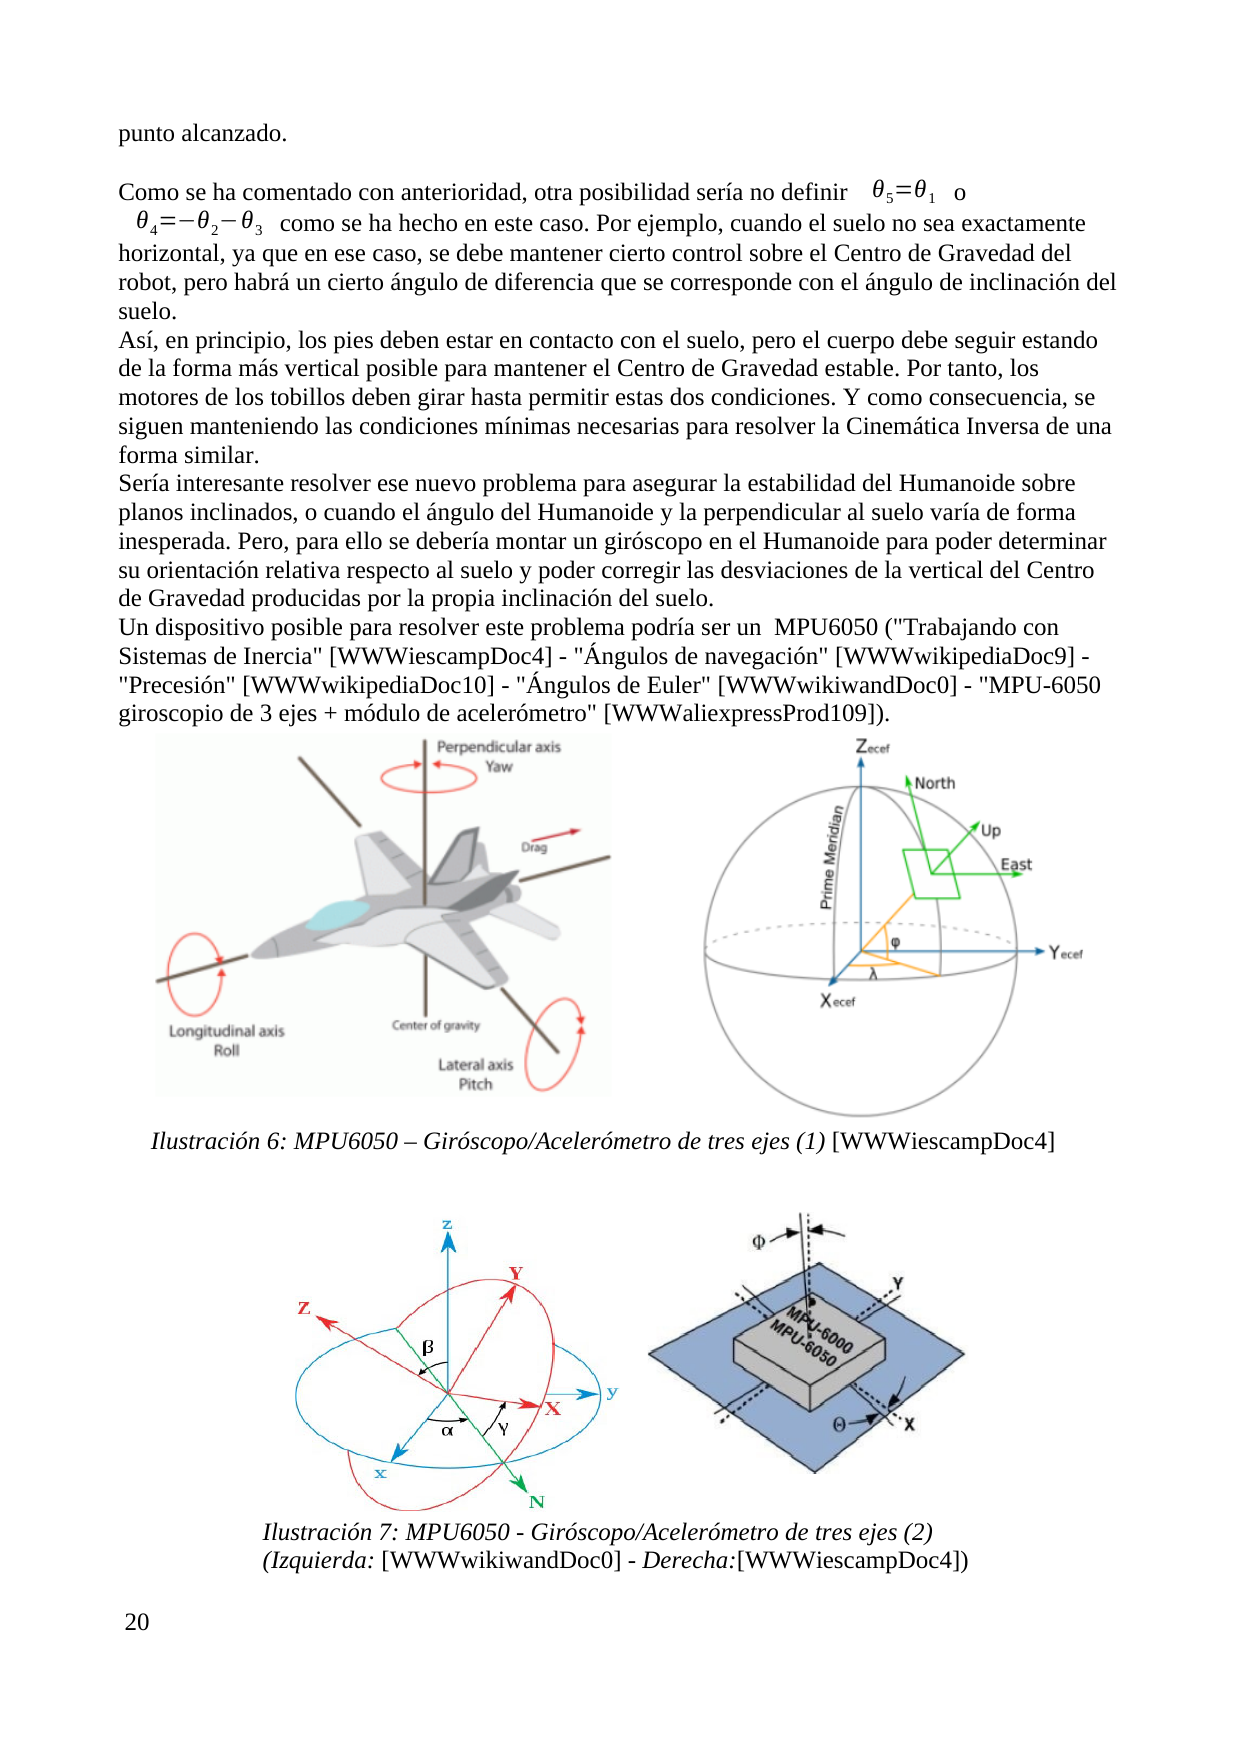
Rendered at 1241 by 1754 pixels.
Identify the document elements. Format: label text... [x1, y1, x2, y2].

text punto alcanzado. [118, 118, 1122, 147]
text Sería interesante resolver ese nuevo problema para asegurar la estabilidad del Humanoide sobre planos inclinados, o cuando el ángulo del Humanoide y la perpendicular al suelo varía de forma inesperada. Pero, para ello se debería montar un giróscopo en el Humanoide para poder determinar su orientación relativa respecto al suelo y poder corregir las desviaciones de la vertical del Centro de Gravedad producidas por la propia inclinación del suelo. [118, 468, 1122, 612]
picture [693, 730, 1090, 1126]
text Ilustración 7: MPU6050 - Giróscopo/Acelerómetro de tres ejes (2) (Izquierda: [WWWwikiwandDoc0] - Derecha:[WWWiescampDoc4]) [262, 1225, 978, 1574]
picture [150, 727, 624, 1098]
text Ilustración 6: MPU6050 – Giróscopo/Acelerómetro de tres ejes (1) [WWWiescampDoc4] [151, 740, 1089, 1155]
text Así, en principio, los pies deben estar en contacto con el suelo, pero el cuerpo debe seguir estando de la forma más vertical posible para mantener el Centro de Gravedad estable. Por tanto, los motores de los tobillos deben girar hasta permitir estas dos condiciones. Y como consecuencia, se siguen manteniendo las condiciones mínimas necesarias para resolver la Cinemática Inversa de una forma similar. [118, 325, 1122, 468]
picture [295, 1212, 620, 1517]
picture [647, 1212, 969, 1474]
text Un dispositivo posible para resolver este problema podría ser un MPU6050 ("Trabajando con Sistemas de Inercia" [WWWiescampDoc4] - "Ángulos de navegación" [WWWwikipediaDoc9] - "Precesión" [WWWwikipediaDoc10] - "Ángulos de Euler" [WWWwikiwandDoc0] - "MPU-6050 giroscopio de 3 ejes + módulo de acelerómetro" [WWWaliexpressProd109]). [118, 612, 1122, 727]
text Como se ha comentado con anterioridad, otra posibilidad sería no definir ocomo se ha hecho en este caso. Por ejemplo, cuando el suelo no sea exactamente horizontal, ya que en ese caso, se debe mantener cierto control sobre el Centro de Gravedad del robot, pero habrá un cierto ángulo de diferencia que se corresponde con el ángulo de inclinación del suelo. [118, 176, 1122, 325]
